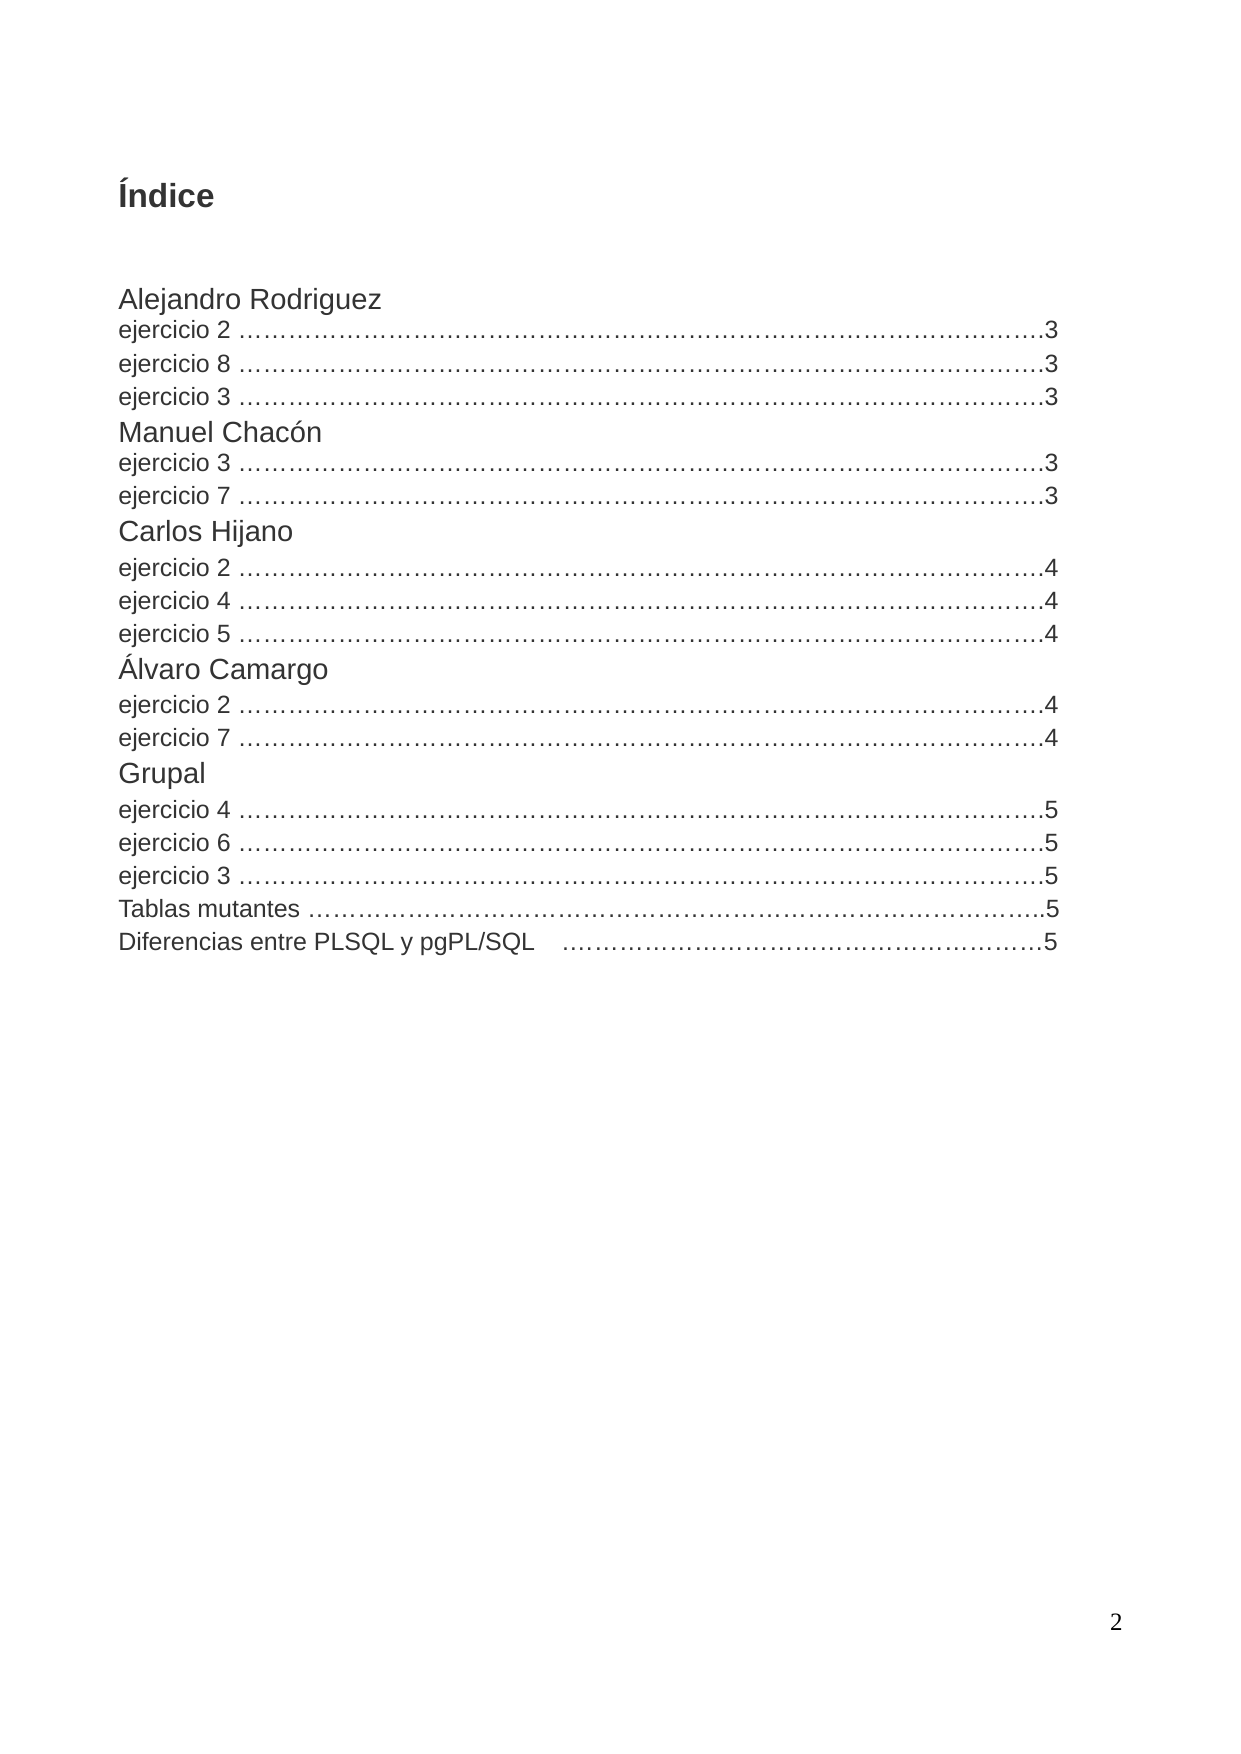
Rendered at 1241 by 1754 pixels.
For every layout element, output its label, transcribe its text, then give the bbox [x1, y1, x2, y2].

text ejercicio 3 …………………………………………………………………………………….3 [118, 448, 1122, 477]
text ejercicio 2 …………………………………………………………………………………….4 [118, 553, 1122, 581]
text ejercicio 5 …………………………………………………………………………………….4 [118, 619, 1122, 647]
text ejercicio 8 …………………………………………………………………………………….3 [118, 348, 1122, 377]
text ejercicio 6 …………………………………………………………………………………….5 [118, 828, 1122, 857]
text Índice [118, 176, 1122, 215]
text ejercicio 7 …………………………………………………………………………………….4 [118, 723, 1122, 752]
text ejercicio 7 …………………………………………………………………………………….3 [118, 481, 1122, 510]
text ejercicio 4 …………………………………………………………………………………….4 [118, 586, 1122, 614]
text ejercicio 3 …………………………………………………………………………………….5 [118, 861, 1122, 890]
text Grupal [118, 756, 1122, 790]
subtitle Alejandro Rodriguez [118, 282, 1122, 316]
text Tablas mutantes ……………………………………………………………………………..5 [118, 894, 1122, 923]
text ejercicio 2 …………………………………………………………………………………….3 [118, 316, 1122, 344]
text Álvaro Camargo [118, 652, 1122, 685]
subtitle Manuel Chacón [118, 414, 1122, 448]
text ejercicio 4 …………………………………………………………………………………….5 [118, 795, 1122, 824]
text Carlos Hijano [118, 514, 1122, 548]
text ejercicio 2 …………………………………………………………………………………….4 [118, 690, 1122, 719]
text ejercicio 3 …………………………………………………………………………………….3 [118, 382, 1122, 410]
text Diferencias entre PLSQL y pgPL/SQL .…………………………………………………5 [118, 927, 1122, 956]
